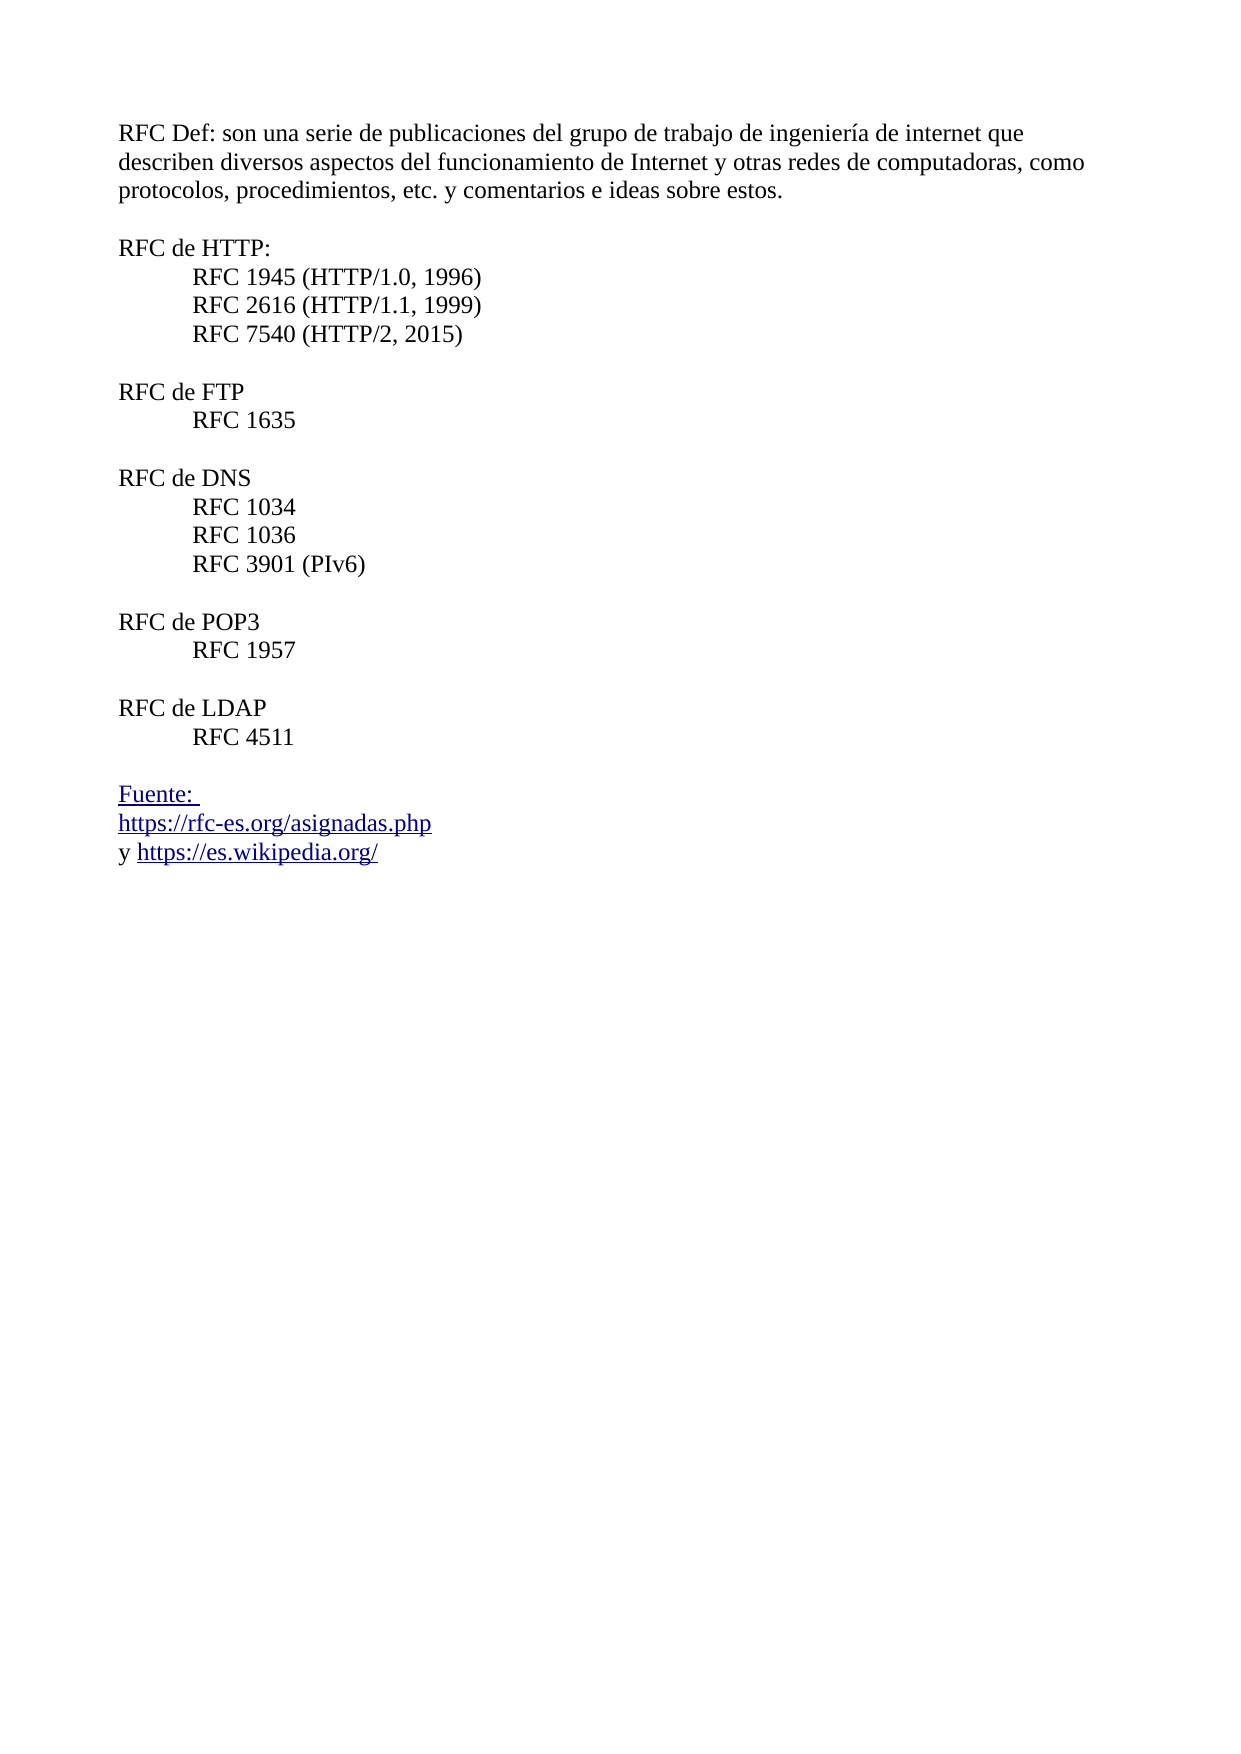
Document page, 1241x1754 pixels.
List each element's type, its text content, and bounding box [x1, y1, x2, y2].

text RFC 3901 (PIv6) [118, 549, 1122, 578]
text RFC de POP3 [118, 607, 1122, 636]
text RFC de HTTP: [118, 233, 1122, 262]
text RFC 1945 (HTTP/1.0, 1996) [118, 262, 1122, 291]
text RFC 1036 [118, 521, 1122, 549]
text RFC 4511 [118, 722, 1122, 751]
text RFC de LDAP [118, 693, 1122, 722]
text RFC 1034 [118, 492, 1122, 521]
text RFC 2616 (HTTP/1.1, 1999) [118, 291, 1122, 319]
text RFC 7540 (HTTP/2, 2015) [118, 319, 1122, 348]
text y https://es.wikipedia.org/ [118, 837, 1122, 866]
text RFC 1635 [118, 406, 1122, 434]
text RFC Def: son una serie de publicaciones del grupo de trabajo de ingeniería de internet que describen diversos aspectos del funcionamiento de Internet y otras redes de computadoras, como protocolos, procedimientos, etc. y comentarios e ideas sobre estos. [118, 118, 1122, 204]
text RFC de DNS [118, 463, 1122, 492]
text RFC 1957 [118, 636, 1122, 664]
text RFC de FTP [118, 377, 1122, 406]
text https://rfc-es.org/asignadas.php [118, 808, 1122, 837]
text Fuente: [118, 779, 1122, 808]
